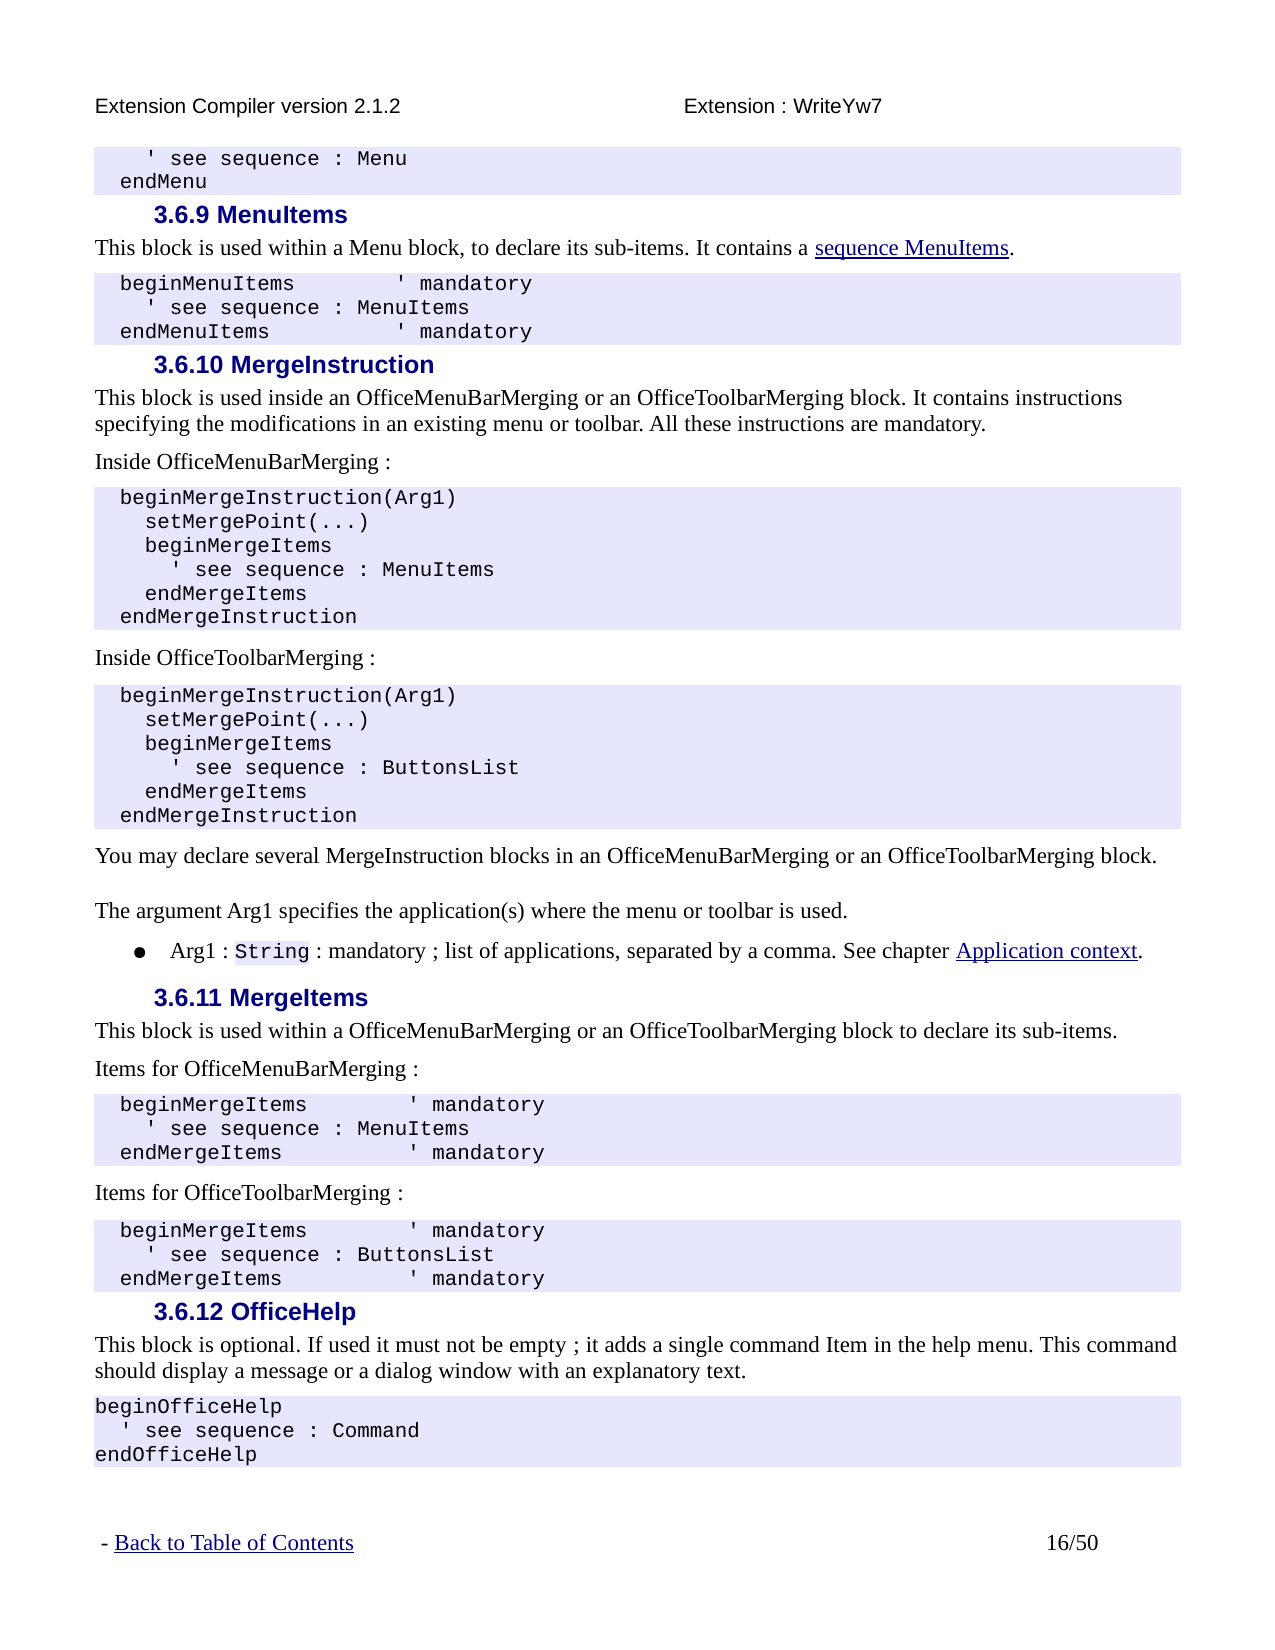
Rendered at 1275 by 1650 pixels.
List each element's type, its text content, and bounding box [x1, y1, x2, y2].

text The argument Arg1 specifies the application(s) where the menu or toolbar is used. [94, 898, 1181, 924]
text ' see sequence : MenuItems [94, 558, 1181, 582]
text beginMergeItems [94, 534, 1181, 558]
text endMergeItems ' mandatory [94, 1142, 1181, 1166]
text endOfficeHelp [94, 1443, 1181, 1467]
subtitle MergeInstruction [153, 351, 1181, 379]
text endMergeInstruction [94, 805, 1181, 829]
text This block is used within a OfficeMenuBarMerging or an OfficeToolbarMerging block to declare its sub-items. [94, 1018, 1181, 1043]
text ' see sequence : MenuItems [94, 1118, 1181, 1142]
text endMergeItems ' mandatory [94, 1268, 1181, 1292]
text ' see sequence : MenuItems [94, 297, 1181, 321]
text endMergeInstruction [94, 606, 1181, 630]
text Inside OfficeMenuBarMerging : [94, 449, 1181, 474]
text endMergeItems [94, 781, 1181, 805]
subtitle MergeItems [153, 984, 1181, 1012]
text ' see sequence : Menu [94, 147, 1181, 171]
text endMenu [94, 171, 1181, 195]
list Arg1 : String : mandatory ; list of applications, separated by a comma. See chapter Application context. [132, 938, 1181, 965]
text beginMergeInstruction(Arg1) [94, 487, 1181, 511]
text This block is used within a Menu block, to declare its sub-items. It contains a sequence MenuItems. [94, 235, 1181, 261]
text beginMergeInstruction(Arg1) [94, 685, 1181, 709]
text ' see sequence : Command [94, 1419, 1181, 1443]
text Items for OfficeMenuBarMerging : [94, 1056, 1181, 1081]
text endMergeItems [94, 582, 1181, 606]
text beginMergeItems ' mandatory [94, 1220, 1181, 1244]
text beginMergeItems ' mandatory [94, 1094, 1181, 1118]
text Inside OfficeToolbarMerging : [94, 645, 1181, 671]
text endMenuItems ' mandatory [94, 321, 1181, 345]
subtitle OfficeHelp [153, 1298, 1181, 1326]
text beginMergeItems [94, 733, 1181, 757]
subtitle MenuItems [153, 201, 1181, 229]
text beginOfficeHelp [94, 1396, 1181, 1419]
text setMergePoint(...) [94, 511, 1181, 534]
text This block is used inside an OfficeMenuBarMerging or an OfficeToolbarMerging block. It contains instructions specifying the modifications in an existing menu or toolbar. All these instructions are mandatory. [94, 385, 1181, 436]
text beginMenuItems ' mandatory [94, 273, 1181, 297]
text ' see sequence : ButtonsList [94, 757, 1181, 781]
text ' see sequence : ButtonsList [94, 1244, 1181, 1268]
text You may declare several MergeInstruction blocks in an OfficeMenuBarMerging or an OfficeToolbarMerging block. [94, 843, 1181, 869]
text Items for OfficeToolbarMerging : [94, 1180, 1181, 1206]
text setMergePoint(...) [94, 709, 1181, 733]
text This block is optional. If used it must not be empty ; it adds a single command Item in the help menu. This command should display a message or a dialog window with an explanatory text. [94, 1332, 1181, 1383]
